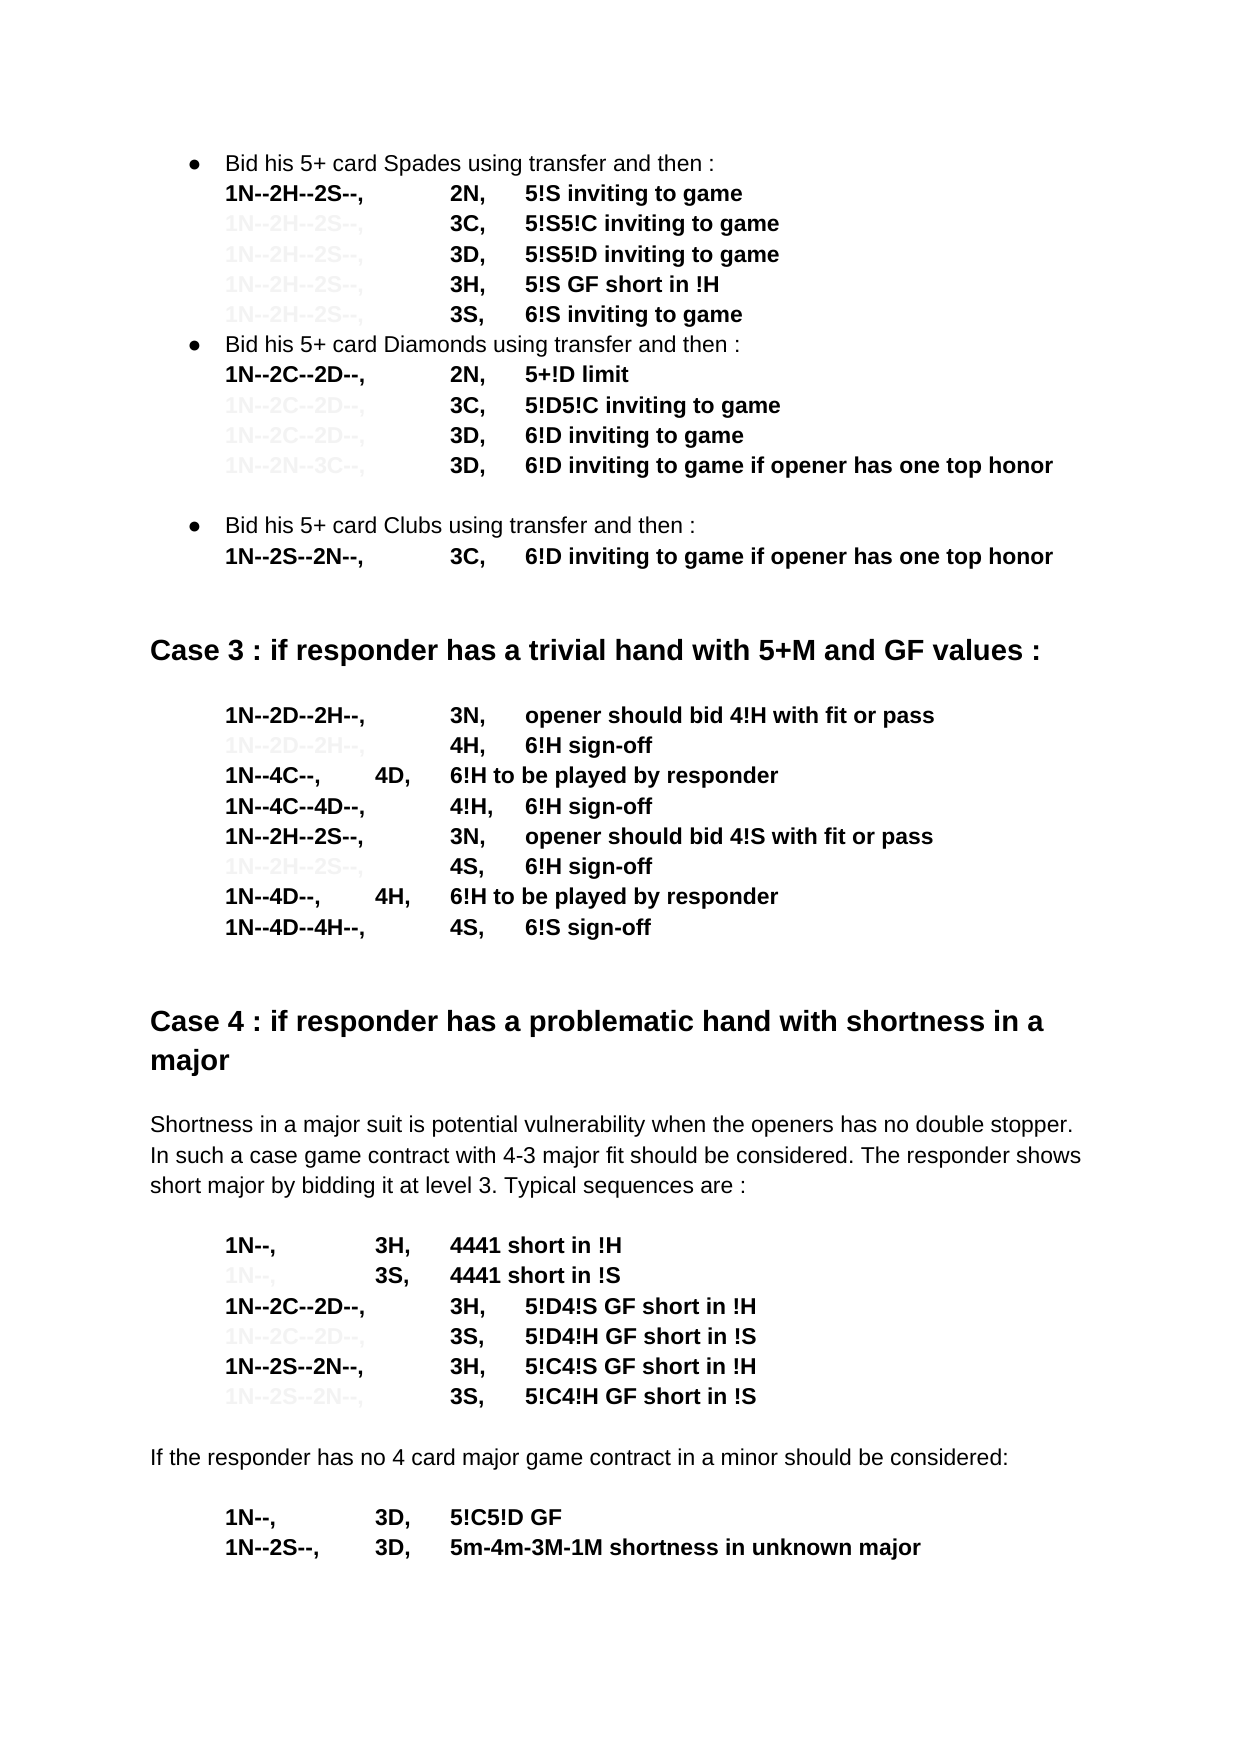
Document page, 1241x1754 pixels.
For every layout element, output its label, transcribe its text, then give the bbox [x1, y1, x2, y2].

text Case 3 : if responder has a trivial hand with 5+M and GF values : [150, 633, 1090, 667]
text 1N--2C--2D--, 3S, 5!D4!H GF short in !S [150, 1323, 1090, 1349]
text 1N--4C--4D--, 4!H, 6!H sign-off [225, 793, 1090, 819]
text 1N--2S--, 3D, 5m-4m-3M-1M shortness in unknown major [150, 1534, 1090, 1561]
text 1N--2N--3C--, 3D, 6!D inviting to game if opener has one top honor [225, 452, 1090, 509]
text If the responder has no 4 card major game contract in a minor should be considered: [150, 1444, 1090, 1470]
text 1N--2H--2S--, 3S, 6!S inviting to game [225, 301, 1090, 327]
text 1N--2D--2H--, 4H, 6!H sign-off [225, 732, 1090, 759]
text 1N--2C--2D--, 3D, 6!D inviting to game [225, 422, 1090, 448]
text 1N--, 3D, 5!C5!D GF [150, 1504, 1090, 1531]
text 1N--2C--2D--, 2N, 5+!D limit [225, 361, 1090, 388]
text 1N--2C--2D--, 3C, 5!D5!C inviting to game [225, 392, 1090, 418]
text 1N--2D--2H--, 3N, opener should bid 4!H with fit or pass [225, 702, 1090, 728]
list Bid his 5+ card Clubs using transfer and then : [187, 512, 1090, 539]
text 1N--, 3S, 4441 short in !S [150, 1262, 1090, 1289]
text 1N--4D--, 4H, 6!H to be played by responder [225, 883, 1090, 910]
text 1N--2S--2N--, 3H, 5!C4!S GF short in !H [150, 1353, 1090, 1379]
text 1N--2H--2S--, 4S, 6!H sign-off [225, 853, 1090, 879]
text 1N--4D--4H--, 4S, 6!S sign-off [225, 913, 1090, 940]
text 1N--2H--2S--, 3H, 5!S GF short in !H [225, 271, 1090, 297]
text Case 4 : if responder has a problematic hand with shortness in a major [150, 1004, 1090, 1076]
text Shortness in a major suit is potential vulnerability when the openers has no double stopper. In such a case game contract with 4-3 major fit should be considered. The responder shows short major by bidding it at level 3. Typical sequences are : [150, 1111, 1090, 1198]
text 1N--2S--2N--, 3S, 5!C4!H GF short in !S [150, 1383, 1090, 1410]
list Bid his 5+ card Spades using transfer and then : [187, 150, 1090, 176]
text 1N--2H--2S--, 3N, opener should bid 4!S with fit or pass [225, 823, 1090, 849]
text 1N--2H--2S--, 2N, 5!S inviting to game [225, 180, 1090, 207]
text 1N--2C--2D--, 3H, 5!D4!S GF short in !H [150, 1293, 1090, 1319]
text 1N--, 3H, 4441 short in !H [150, 1232, 1090, 1259]
text 1N--2S--2N--, 3C, 6!D inviting to game if opener has one top honor [225, 543, 1090, 569]
text 1N--4C--, 4D, 6!H to be played by responder [225, 762, 1090, 789]
text 1N--2H--2S--, 3D, 5!S5!D inviting to game [225, 241, 1090, 267]
text 1N--2H--2S--, 3C, 5!S5!C inviting to game [225, 210, 1090, 237]
list Bid his 5+ card Diamonds using transfer and then : [187, 331, 1090, 358]
